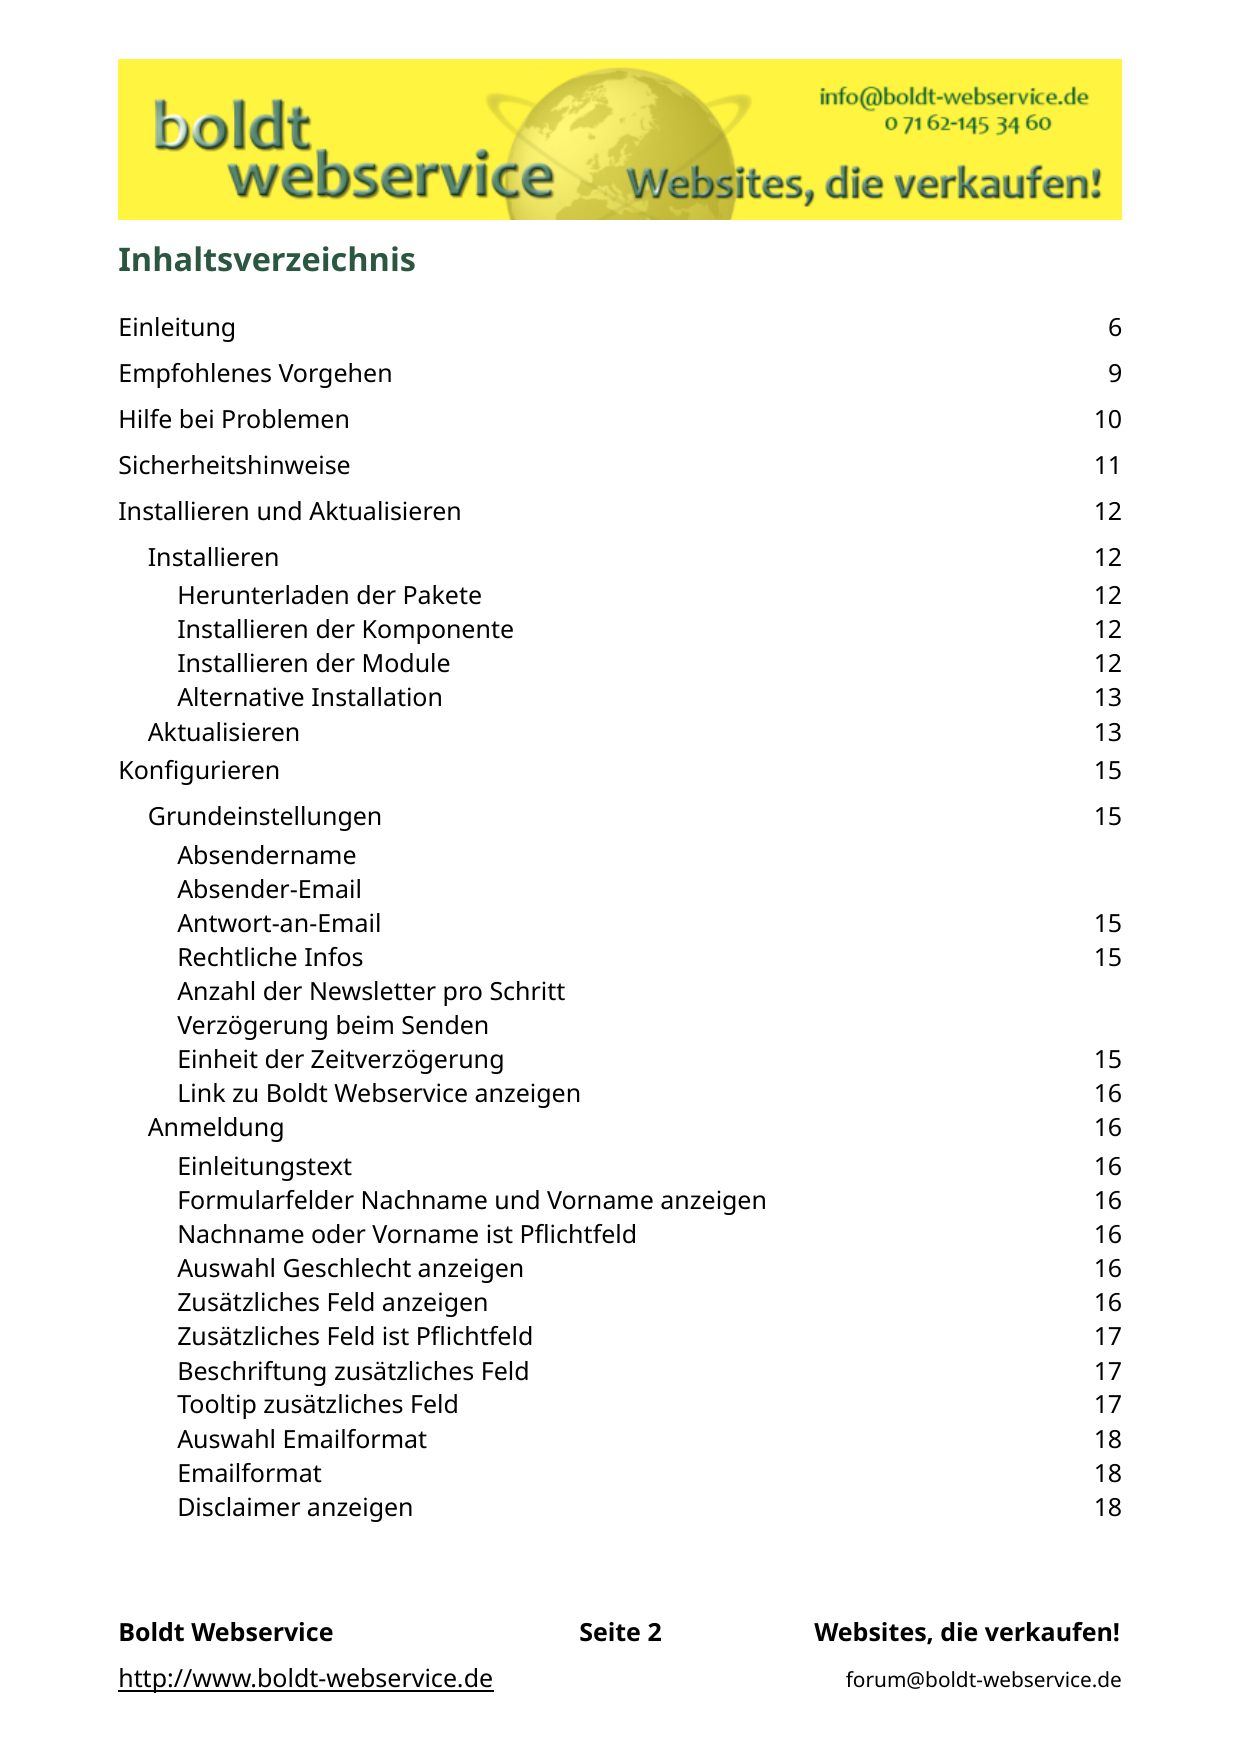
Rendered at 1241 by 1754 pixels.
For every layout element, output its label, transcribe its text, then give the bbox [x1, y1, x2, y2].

text Installieren 12 [148, 539, 1122, 573]
text Aktualisieren 13 [148, 714, 1122, 748]
text Auswahl Geschlecht anzeigen 16 [177, 1251, 1122, 1285]
text Installieren und Aktualisieren 12 [118, 493, 1122, 527]
text Anzahl der Newsletter pro Schritt Verzögerung beim Senden Einheit der Zeitverzögerung 15 [177, 974, 1122, 1076]
text Alternative Installation 13 [177, 680, 1122, 714]
text Installieren der Komponente 12 [177, 612, 1122, 646]
text Herunterladen der Pakete 12 [177, 578, 1122, 612]
text Emailformat 18 [177, 1455, 1122, 1489]
text Installieren der Module 12 [177, 646, 1122, 680]
text Anmeldung 16 [148, 1110, 1122, 1144]
subtitle Inhaltsverzeichnis [118, 236, 1122, 281]
text Hilfe bei Problemen 10 [118, 402, 1122, 436]
text Nachname oder Vorname ist Pflichtfeld 16 [177, 1217, 1122, 1251]
text Einleitung 6 [118, 310, 1122, 344]
text Zusätzliches Feld anzeigen 16 [177, 1285, 1122, 1319]
text Formularfelder Nachname und Vorname anzeigen 16 [177, 1183, 1122, 1217]
text Disclaimer anzeigen 18 [177, 1489, 1122, 1523]
text Rechtliche Infos 15 [177, 940, 1122, 974]
text Auswahl Emailformat 18 [177, 1421, 1122, 1455]
text Sicherheitshinweise 11 [118, 447, 1122, 482]
text Beschriftung zusätzliches Feld 17 [177, 1353, 1122, 1387]
text Tooltip zusätzliches Feld 17 [177, 1387, 1122, 1421]
text Konfigurieren 15 [118, 753, 1122, 787]
picture [118, 59, 1123, 220]
text Grundeinstellungen 15 [148, 799, 1122, 833]
text Absendername Absender-Email Antwort-an-Email 15 [177, 837, 1122, 940]
text Zusätzliches Feld ist Pflichtfeld 17 [177, 1319, 1122, 1353]
text Einleitungstext 16 [177, 1149, 1122, 1183]
text Link zu Boldt Webservice anzeigen 16 [177, 1076, 1122, 1110]
text Empfohlenes Vorgehen 9 [118, 356, 1122, 390]
